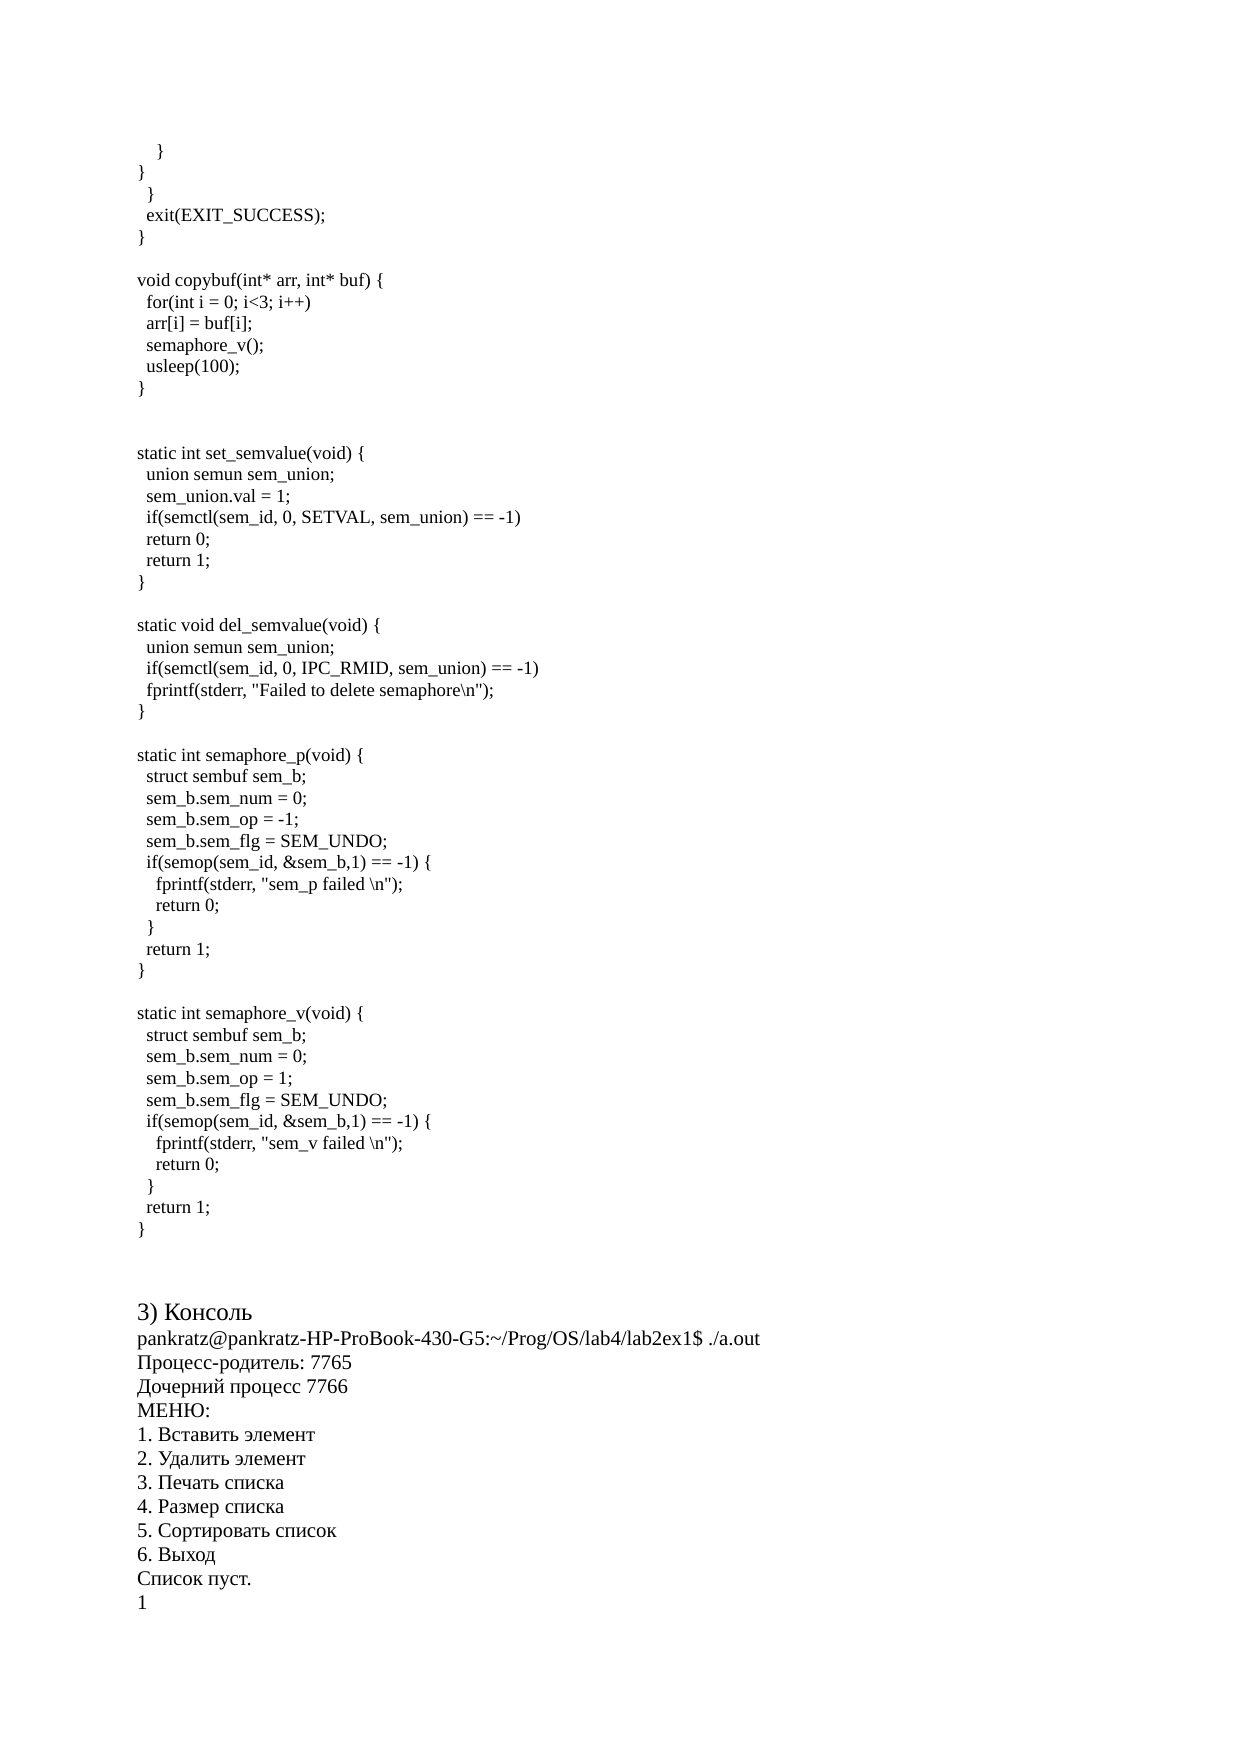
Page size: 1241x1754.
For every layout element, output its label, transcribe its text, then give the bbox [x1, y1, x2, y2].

text static int semaphore_p(void) { [137, 743, 1122, 765]
text fprintf(stderr, "sem_p failed \n"); [137, 873, 1122, 894]
text } [137, 571, 1122, 592]
text } [137, 1175, 1122, 1196]
text sem_b.sem_num = 0; [137, 787, 1122, 808]
text return 1; [137, 937, 1122, 959]
text МЕНЮ: [137, 1398, 1122, 1422]
text } [137, 916, 1122, 937]
text sem_b.sem_op = 1; [137, 1067, 1122, 1088]
text return 0; [137, 894, 1122, 916]
text 1 [137, 1590, 1122, 1614]
text arr[i] = buf[i]; [137, 312, 1122, 334]
text struct sembuf sem_b; [137, 765, 1122, 787]
text struct sembuf sem_b; [137, 1024, 1122, 1045]
text if(semop(sem_id, &sem_b,1) == -1) { [137, 1110, 1122, 1132]
text return 0; [137, 528, 1122, 549]
text if(semop(sem_id, &sem_b,1) == -1) { [137, 851, 1122, 873]
text for(int i = 0; i<3; i++) [137, 291, 1122, 312]
text 3. Печать списка [137, 1470, 1122, 1494]
text Список пуст. [137, 1566, 1122, 1590]
text } [137, 700, 1122, 722]
text } [137, 161, 1122, 183]
text union semun sem_union; [137, 636, 1122, 657]
text 5. Сортировать список [137, 1518, 1122, 1542]
text return 1; [137, 1196, 1122, 1218]
text sem_b.sem_num = 0; [137, 1045, 1122, 1067]
text 2. Удалить элемент [137, 1446, 1122, 1470]
text sem_union.val = 1; [137, 485, 1122, 506]
text if(semctl(sem_id, 0, SETVAL, sem_union) == -1) [137, 506, 1122, 528]
text return 1; [137, 549, 1122, 571]
text static void del_semvalue(void) { [137, 614, 1122, 636]
text 4. Размер списка [137, 1494, 1122, 1518]
text fprintf(stderr, "sem_v failed \n"); [137, 1132, 1122, 1153]
text } [137, 183, 1122, 204]
text } [137, 959, 1122, 981]
text static int semaphore_v(void) { [137, 1002, 1122, 1024]
text sem_b.sem_flg = SEM_UNDO; [137, 830, 1122, 851]
text } [137, 226, 1122, 247]
text if(semctl(sem_id, 0, IPC_RMID, sem_union) == -1) [137, 657, 1122, 679]
text static int set_semvalue(void) { [137, 442, 1122, 463]
text pankratz@pankratz-HP-ProBook-430-G5:~/Prog/OS/lab4/lab2ex1$ ./a.out [137, 1326, 1122, 1350]
text union semun sem_union; [137, 463, 1122, 485]
text } [137, 377, 1122, 398]
text } [137, 140, 1122, 161]
text sem_b.sem_op = -1; [137, 808, 1122, 830]
text 6. Выход [137, 1542, 1122, 1566]
text return 0; [137, 1153, 1122, 1175]
text Дочерний процесс 7766 [137, 1374, 1122, 1398]
text 1. Вставить элемент [137, 1422, 1122, 1446]
text 3) Консоль [137, 1297, 1122, 1326]
text usleep(100); [137, 355, 1122, 377]
text fprintf(stderr, "Failed to delete semaphore\n"); [137, 679, 1122, 700]
text Процесс-родитель: 7765 [137, 1350, 1122, 1374]
text exit(EXIT_SUCCESS); [137, 204, 1122, 226]
text void copybuf(int* arr, int* buf) { [137, 269, 1122, 291]
text sem_b.sem_flg = SEM_UNDO; [137, 1088, 1122, 1110]
text semaphore_v(); [137, 334, 1122, 355]
text } [137, 1218, 1122, 1239]
